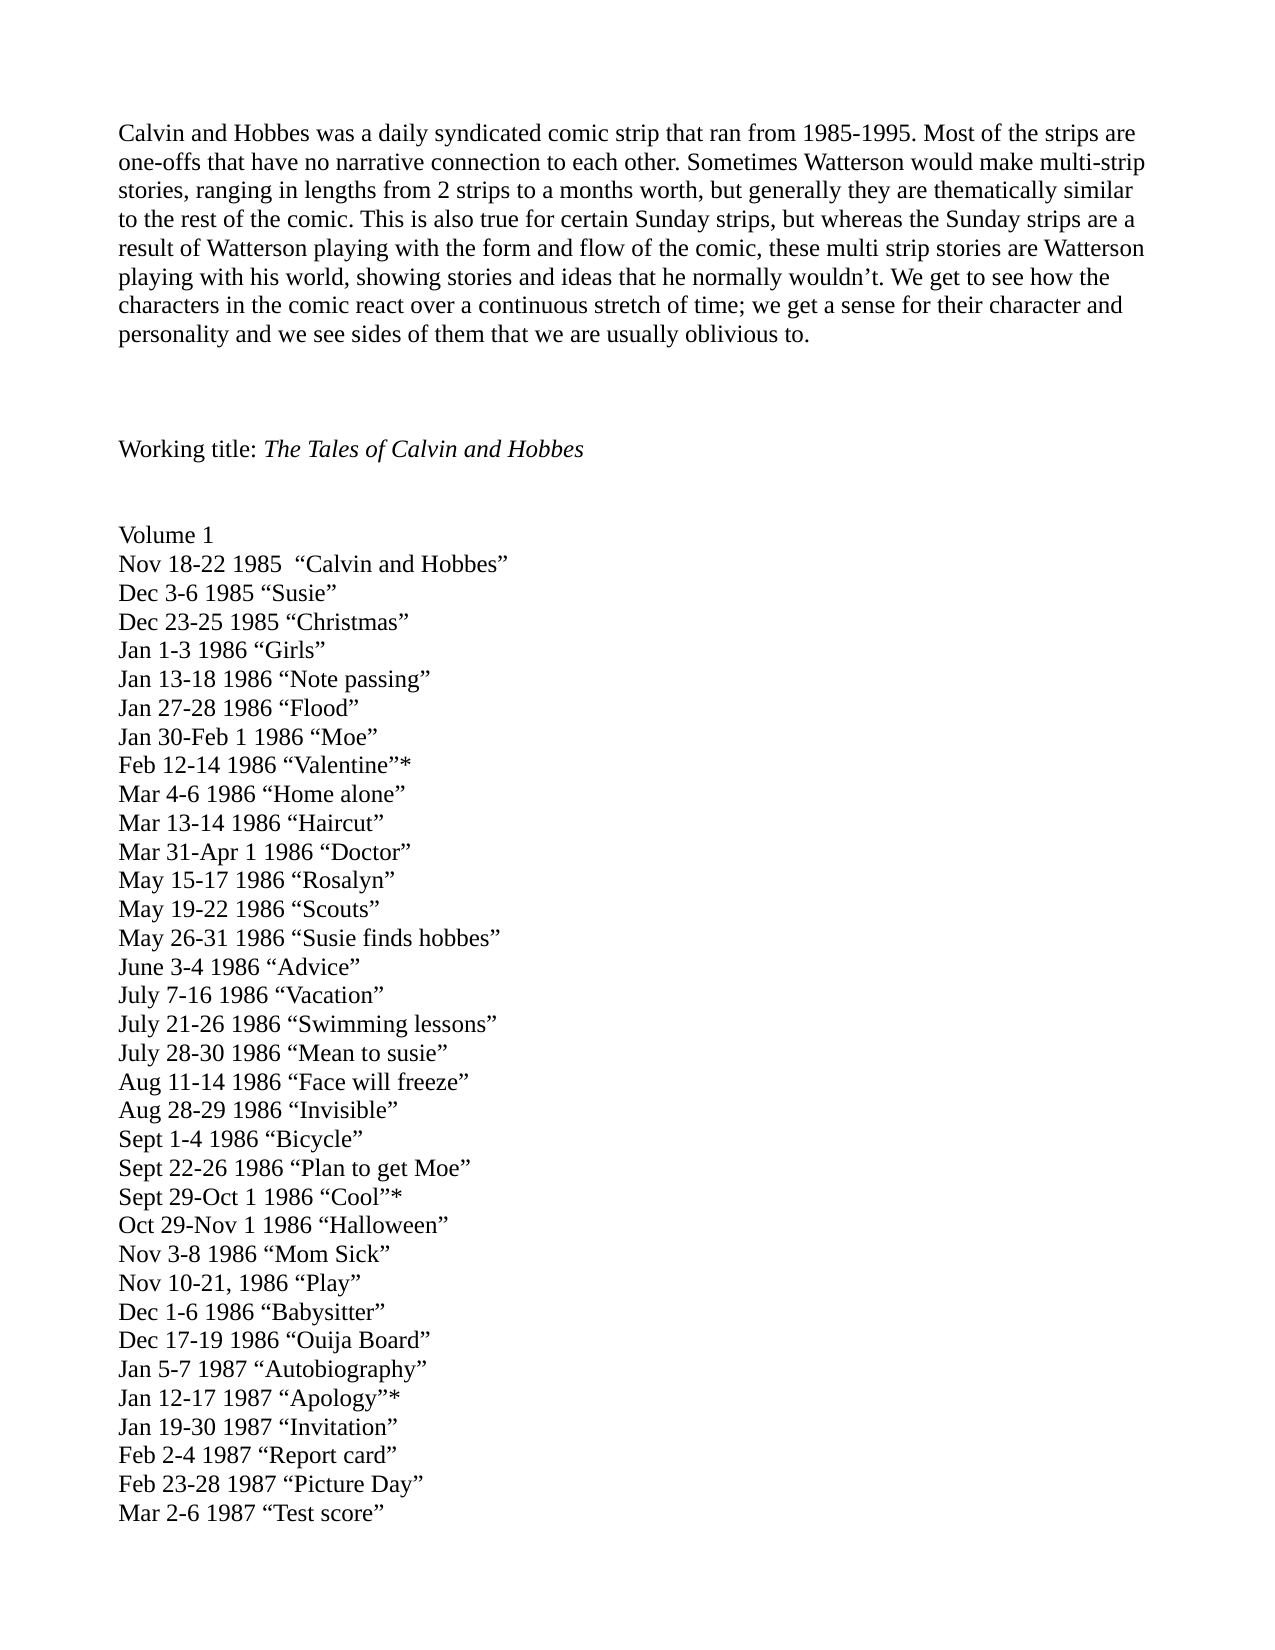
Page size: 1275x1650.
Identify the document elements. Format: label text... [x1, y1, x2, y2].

text Jan 19-30 1987 “Invitation” [118, 1412, 1157, 1441]
text Jan 1-3 1986 “Girls” [118, 636, 1157, 664]
text Nov 10-21, 1986 “Play” [118, 1268, 1157, 1297]
text Dec 23-25 1985 “Christmas” [118, 607, 1157, 636]
text July 7-16 1986 “Vacation” [118, 981, 1157, 1009]
text Sept 1-4 1986 “Bicycle” [118, 1124, 1157, 1153]
text Jan 12-17 1987 “Apology”* [118, 1383, 1157, 1412]
text Sept 22-26 1986 “Plan to get Moe” [118, 1153, 1157, 1182]
text Jan 27-28 1986 “Flood” [118, 693, 1157, 722]
text Mar 31-Apr 1 1986 “Doctor” [118, 837, 1157, 866]
text Dec 1-6 1986 “Babysitter” [118, 1297, 1157, 1326]
text Sept 29-Oct 1 1986 “Cool”* [118, 1182, 1157, 1211]
text Nov 18-22 1985 “Calvin and Hobbes” [118, 549, 1157, 578]
text Feb 23-28 1987 “Picture Day” [118, 1469, 1157, 1498]
text May 15-17 1986 “Rosalyn” [118, 866, 1157, 894]
text May 26-31 1986 “Susie finds hobbes” [118, 923, 1157, 952]
text Feb 2-4 1987 “Report card” [118, 1441, 1157, 1469]
text Calvin and Hobbes was a daily syndicated comic strip that ran from 1985-1995. Most of the strips are one-offs that have no narrative connection to each other. Sometimes Watterson would make multi-strip stories, ranging in lengths from 2 strips to a months worth, but generally they are thematically similar to the rest of the comic. This is also true for certain Sunday strips, but whereas the Sunday strips are a result of Watterson playing with the form and flow of the comic, these multi strip stories are Watterson playing with his world, showing stories and ideas that he normally wouldn’t. We get to see how the characters in the comic react over a continuous stretch of time; we get a sense for their character and personality and we see sides of them that we are usually oblivious to. [118, 118, 1157, 348]
text Oct 29-Nov 1 1986 “Halloween” [118, 1211, 1157, 1239]
text Mar 4-6 1986 “Home alone” [118, 779, 1157, 808]
text July 28-30 1986 “Mean to susie” [118, 1038, 1157, 1067]
text Feb 12-14 1986 “Valentine”* [118, 751, 1157, 779]
text Nov 3-8 1986 “Mom Sick” [118, 1239, 1157, 1268]
text Jan 13-18 1986 “Note passing” [118, 664, 1157, 693]
text June 3-4 1986 “Advice” [118, 952, 1157, 981]
text Aug 28-29 1986 “Invisible” [118, 1096, 1157, 1124]
text Dec 3-6 1985 “Susie” [118, 578, 1157, 607]
text Volume 1 [118, 521, 1157, 549]
text Dec 17-19 1986 “Ouija Board” [118, 1326, 1157, 1354]
text Jan 5-7 1987 “Autobiography” [118, 1354, 1157, 1383]
text Aug 11-14 1986 “Face will freeze” [118, 1067, 1157, 1096]
text Jan 30-Feb 1 1986 “Moe” [118, 722, 1157, 751]
text Mar 13-14 1986 “Haircut” [118, 808, 1157, 837]
text Working title: The Tales of Calvin and Hobbes [118, 434, 1157, 463]
text July 21-26 1986 “Swimming lessons” [118, 1009, 1157, 1038]
text Mar 2-6 1987 “Test score” [118, 1498, 1157, 1527]
text May 19-22 1986 “Scouts” [118, 894, 1157, 923]
